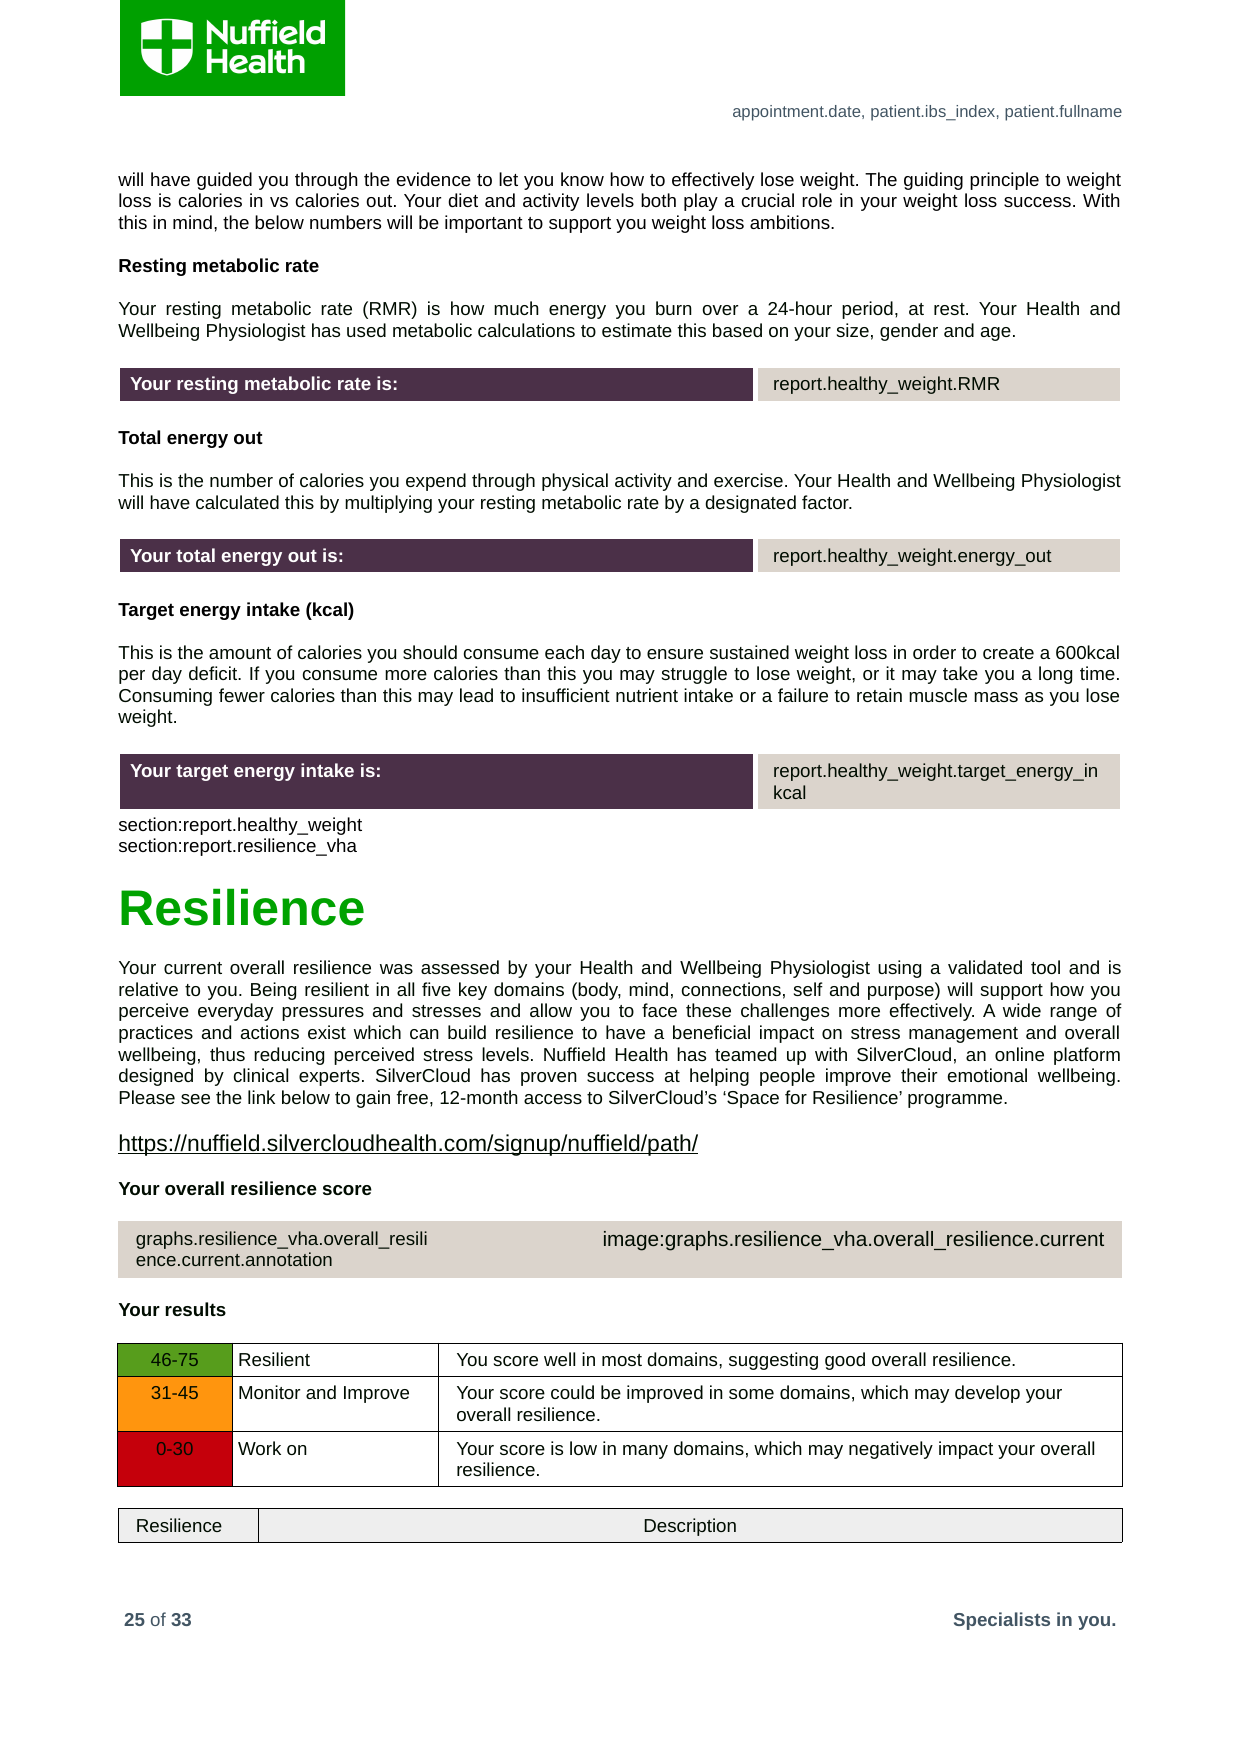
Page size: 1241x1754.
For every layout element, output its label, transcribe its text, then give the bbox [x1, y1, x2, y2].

table_cell Work on [233, 1432, 438, 1486]
text will have guided you through the evidence to let you know how to effectively lose weight. The guiding principle to weight loss is calories in vs calories out. Your diet and activity levels both play a crucial role in your weight loss success. With this in mind, the below numbers will be important to support you weight loss ambitions. [118, 169, 1122, 233]
table_header Description [259, 1509, 1122, 1542]
table_header graphs.resilience_vha.overall_resilience.current.annotation [118, 1221, 446, 1278]
table_header image:graphs.resilience_vha.overall_resilience.current [446, 1221, 1122, 1278]
table_header Your resting metabolic rate is: [120, 368, 753, 401]
text Target energy intake (kcal) [118, 598, 1122, 620]
table_header Your target energy intake is: [120, 754, 753, 809]
text section:report.healthy_weight [118, 813, 1122, 835]
table_header report.healthy_weight.energy_out [758, 539, 1120, 572]
text Your results [118, 1299, 1122, 1321]
text section:report.resilience_vha [118, 835, 1122, 857]
table_cell Monitor and Improve [233, 1377, 438, 1431]
table_header report.healthy_weight.target_energy_inkcal [758, 754, 1120, 809]
table_header 46-75 [118, 1344, 232, 1376]
table_header Your total energy out is: [120, 539, 753, 572]
text https://nuffield.silvercloudhealth.com/signup/nuffield/path/ [118, 1130, 1122, 1156]
table_cell 0-30 [118, 1432, 232, 1486]
table_header report.healthy_weight.RMR [758, 368, 1120, 401]
table_header Resilience [119, 1509, 258, 1542]
table_cell Your score could be improved in some domains, which may develop your overall resilience. [439, 1377, 1122, 1431]
text This is the number of calories you expend through physical activity and exercise. Your Health and Wellbeing Physiologist will have calculated this by multiplying your resting metabolic rate by a designated factor. [118, 470, 1122, 513]
table_cell Your score is low in many domains, which may negatively impact your overall resilience. [439, 1432, 1122, 1486]
table_header You score well in most domains, suggesting good overall resilience. [439, 1344, 1122, 1376]
text Resting metabolic rate [118, 255, 1122, 277]
subtitle Resilience [118, 878, 1122, 936]
text This is the amount of calories you should consume each day to ensure sustained weight loss in order to create a 600kcal per day deficit. If you consume more calories than this you may struggle to lose weight, or it may take you a long time. Consuming fewer calories than this may lead to insufficient nutrient intake or a failure to retain muscle mass as you lose weight. [118, 642, 1122, 728]
table_header Resilient [233, 1344, 438, 1376]
text Your current overall resilience was assessed by your Health and Wellbeing Physiologist using a validated tool and is relative to you. Being resilient in all five key domains (body, mind, connections, self and purpose) will support how you perceive everyday pressures and stresses and allow you to face these challenges more effectively. A wide range of practices and actions exist which can build resilience to have a beneficial impact on stress management and overall wellbeing, thus reducing perceived stress levels. Nuffield Health has teamed up with SilverCloud, an online platform designed by clinical experts. SilverCloud has proven success at helping people improve their emotional wellbeing. Please see the link below to gain free, 12-month access to SilverCloud’s ‘Space for Resilience’ programme. [118, 957, 1122, 1108]
table_cell 31-45 [118, 1377, 232, 1431]
text Total energy out [118, 427, 1122, 448]
text Your resting metabolic rate (RMR) is how much energy you burn over a 24-hour period, at rest. Your Health and Wellbeing Physiologist has used metabolic calculations to estimate this based on your size, gender and age. [118, 298, 1122, 341]
text Your overall resilience score [118, 1178, 1122, 1199]
